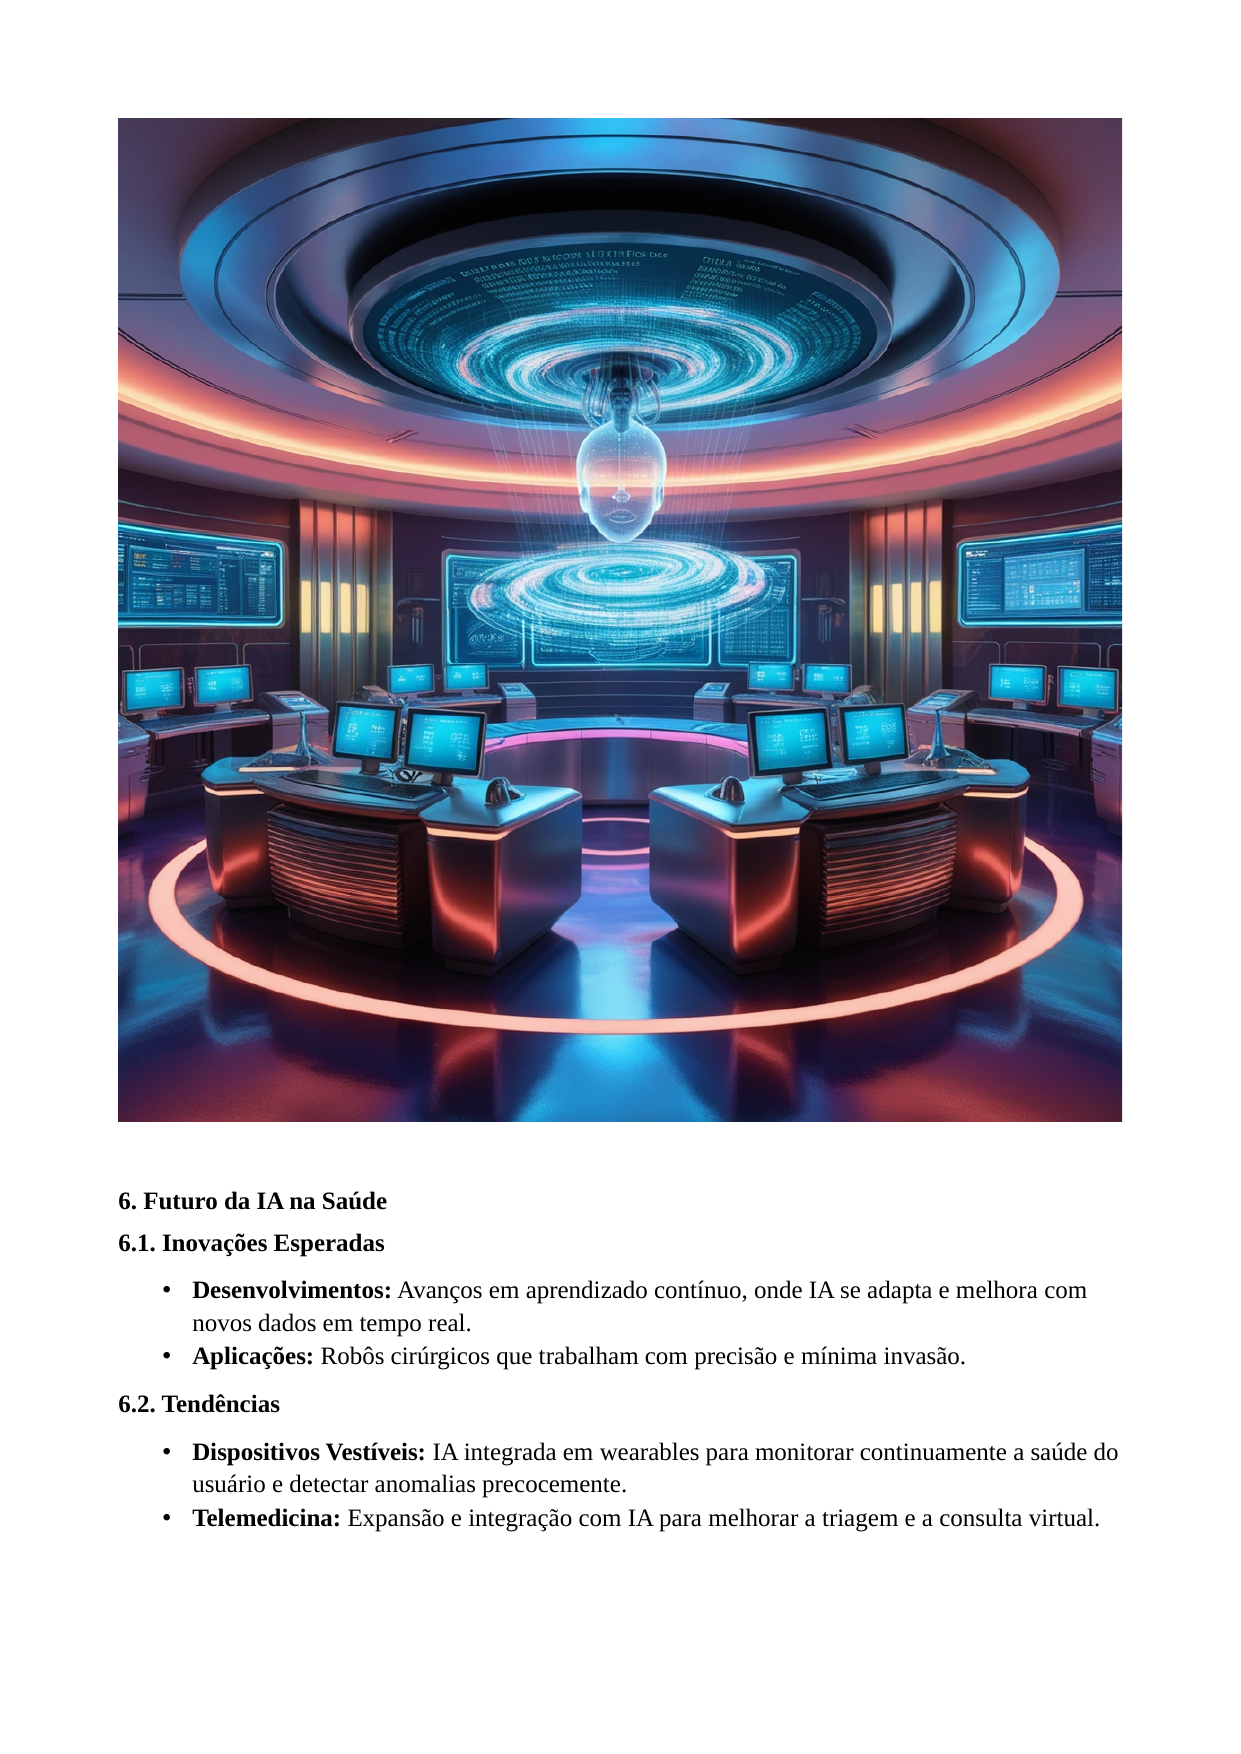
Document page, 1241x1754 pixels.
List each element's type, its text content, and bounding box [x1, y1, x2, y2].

subtitle 6. Futuro da IA na Saúde [118, 1186, 1122, 1215]
list Desenvolvimentos: Avanços em aprendizado contínuo, onde IA se adapta e melhora com novos dados em tempo real. [162, 1275, 1122, 1337]
list Aplicações: Robôs cirúrgicos que trabalham com precisão e mínima invasão. [162, 1341, 1122, 1370]
list Dispositivos Vestíveis: IA integrada em wearables para monitorar continuamente a saúde do usuário e detectar anomalias precocemente. [162, 1437, 1122, 1498]
list Telemedicina: Expansão e integração com IA para melhorar a triagem e a consulta virtual. [162, 1503, 1122, 1531]
text 6.2. Tendências [118, 1389, 1122, 1418]
text 6.1. Inovações Esperadas [118, 1228, 1122, 1256]
picture [118, 118, 1123, 1122]
